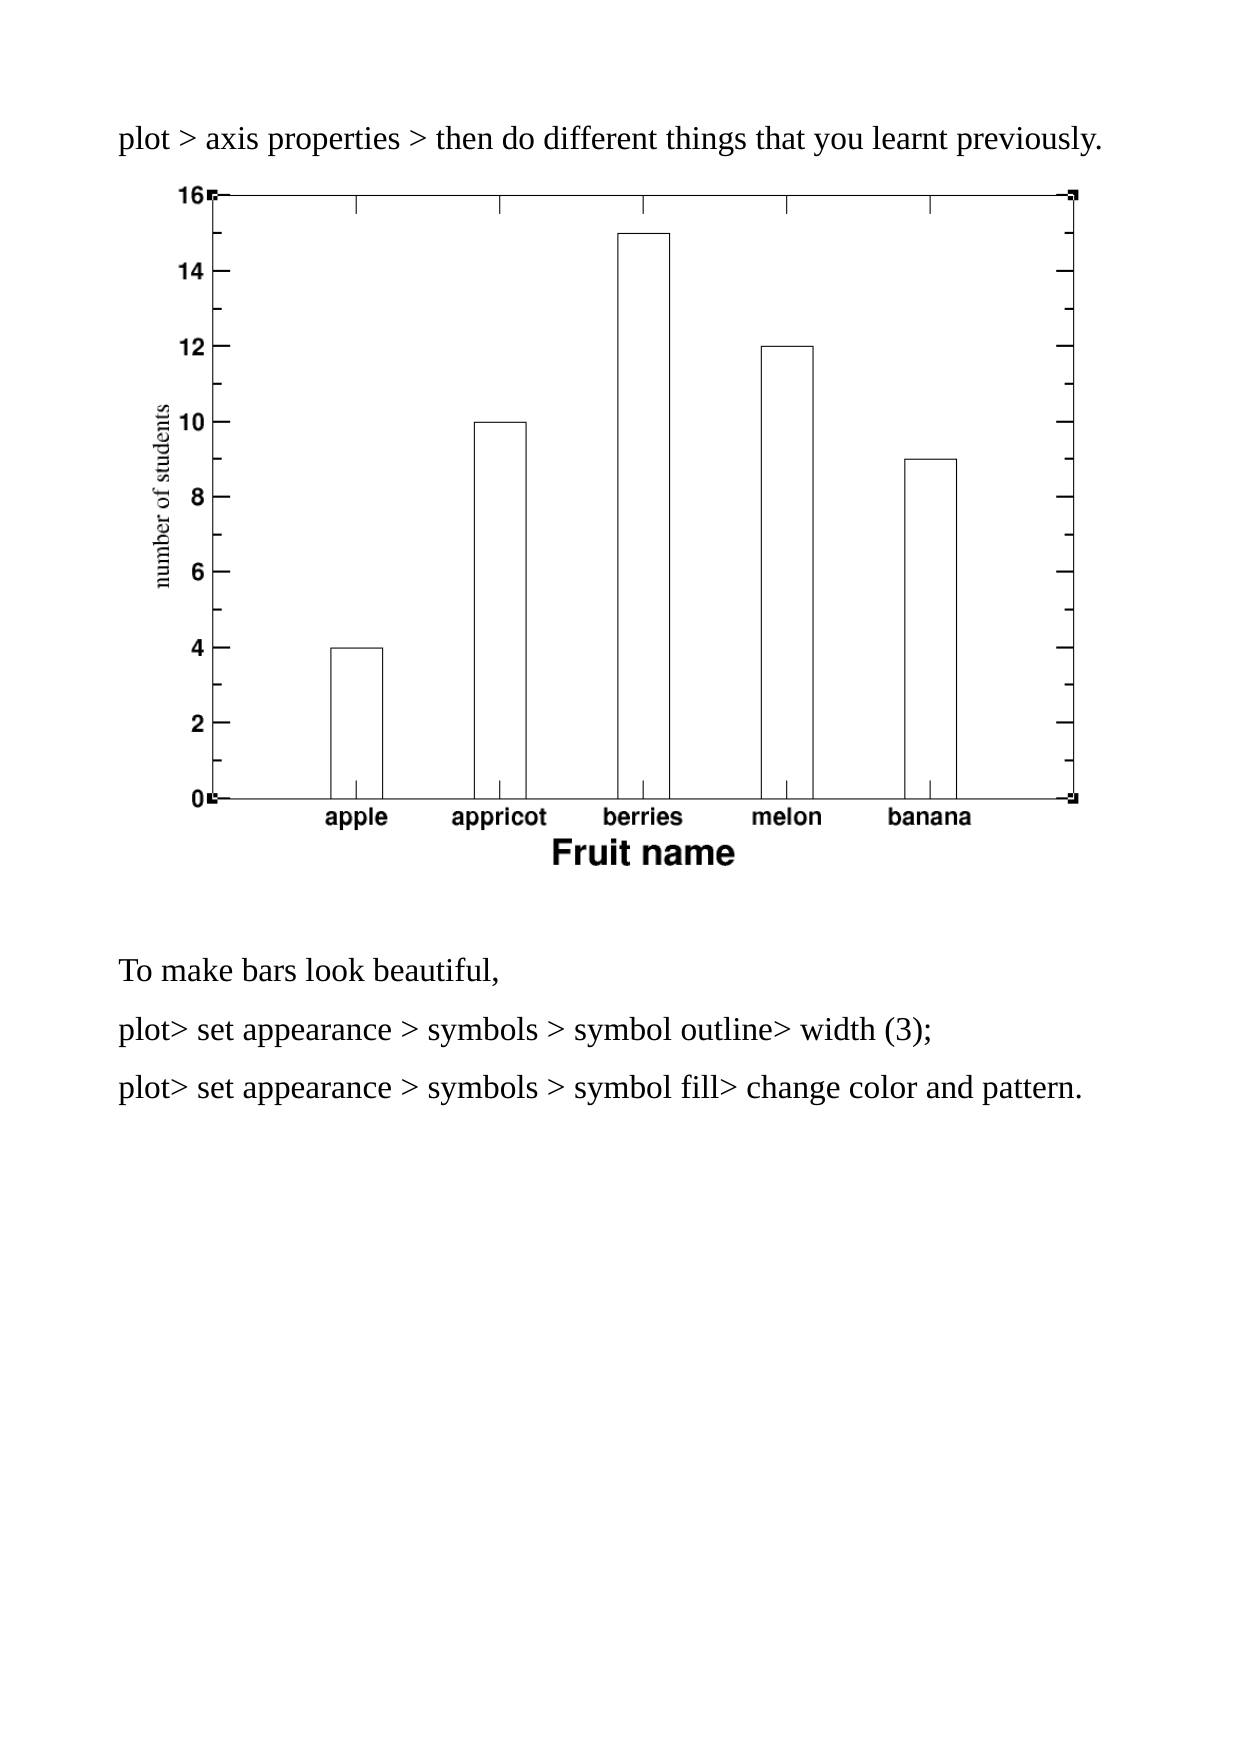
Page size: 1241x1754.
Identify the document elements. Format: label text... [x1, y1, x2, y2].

text plot> set appearance > symbols > symbol fill> change color and pattern. [118, 1068, 1122, 1106]
text plot> set appearance > symbols > symbol outline> width (3); [118, 1009, 1122, 1047]
picture [150, 176, 1090, 886]
text To make bars look beautiful, [118, 950, 1122, 989]
text plot > axis properties > then do different things that you learnt previously. [118, 118, 1122, 156]
